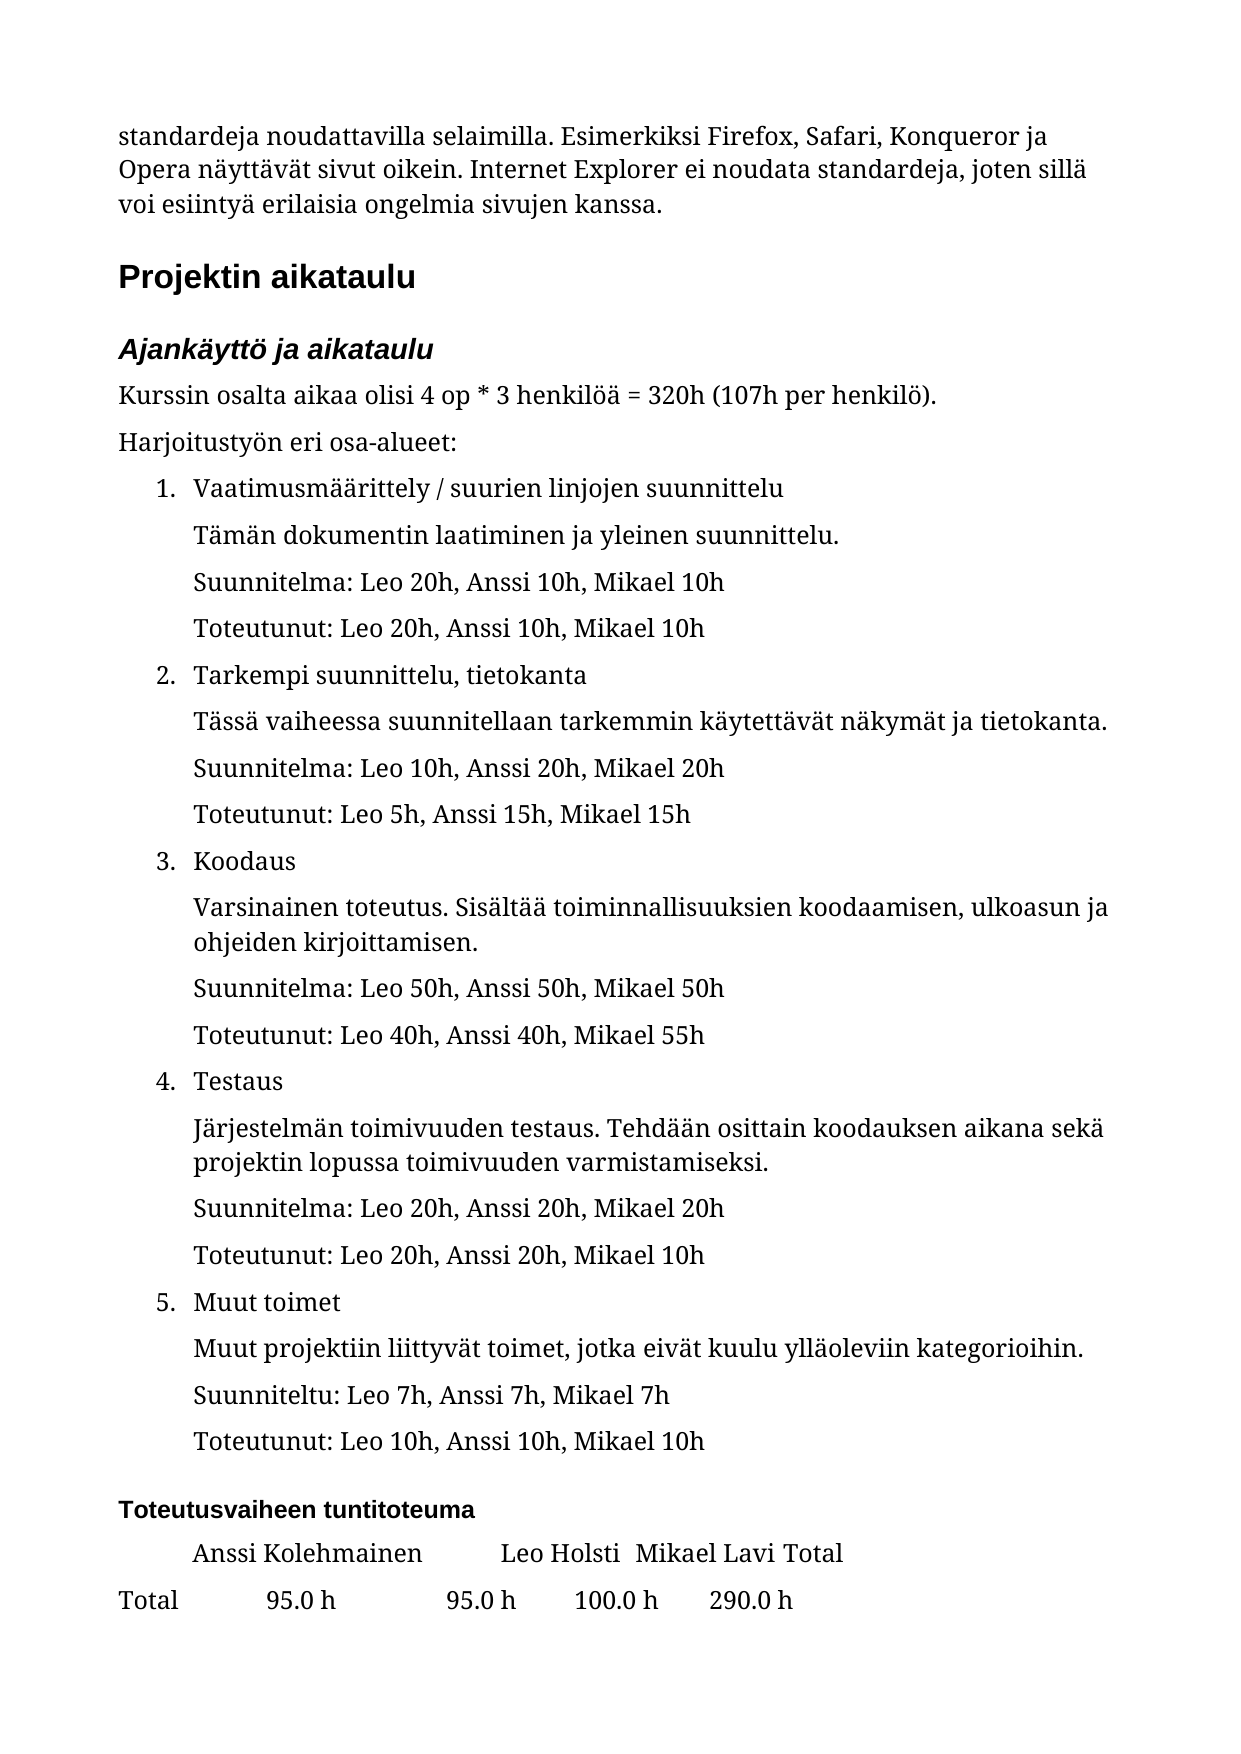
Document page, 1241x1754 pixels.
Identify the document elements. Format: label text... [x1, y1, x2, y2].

subtitle Toteutusvaiheen tuntitoteuma [118, 1495, 1122, 1523]
list Toteutunut: Leo 20h, Anssi 20h, Mikael 10h [156, 1238, 1122, 1272]
list Toteutunut: Leo 10h, Anssi 10h, Mikael 10h [156, 1424, 1122, 1458]
list Järjestelmän toimivuuden testaus. Tehdään osittain koodauksen aikana sekä projektin lopussa toimivuuden varmistamiseksi. [156, 1110, 1122, 1178]
list Suunnitelma: Leo 10h, Anssi 20h, Mikael 20h [156, 750, 1122, 784]
list Toteutunut: Leo 40h, Anssi 40h, Mikael 55h [156, 1017, 1122, 1051]
list Koodaus [156, 843, 1122, 878]
list Varsinainen toteutus. Sisältää toiminnallisuuksien koodaamisen, ulkoasun ja ohjeiden kirjoittamisen. [156, 890, 1122, 958]
list Suunnitelma: Leo 20h, Anssi 10h, Mikael 10h [156, 564, 1122, 598]
list Suunnitelma: Leo 50h, Anssi 50h, Mikael 50h [156, 971, 1122, 1005]
text Kurssin osalta aikaa olisi 4 op * 3 henkilöä = 320h (107h per henkilö). [118, 378, 1122, 412]
list Suunniteltu: Leo 7h, Anssi 7h, Mikael 7h [156, 1377, 1122, 1411]
list Suunnitelma: Leo 20h, Anssi 20h, Mikael 20h [156, 1191, 1122, 1225]
text standardeja noudattavilla selaimilla. Esimerkiksi Firefox, Safari, Konqueror ja Opera näyttävät sivut oikein. Internet Explorer ei noudata standardeja, joten sillä voi esiintyä erilaisia ongelmia sivujen kanssa. [118, 118, 1122, 220]
list Toteutunut: Leo 5h, Anssi 15h, Mikael 15h [156, 797, 1122, 831]
list Vaatimusmäärittely / suurien linjojen suunnittelu [156, 471, 1122, 505]
subtitle Projektin aikataulu [118, 258, 1122, 295]
list Tarkempi suunnittelu, tietokanta [156, 657, 1122, 691]
text Total 95.0 h 95.0 h 100.0 h 290.0 h [118, 1582, 1122, 1616]
list Tämän dokumentin laatiminen ja yleinen suunnittelu. [156, 518, 1122, 552]
list Tässä vaiheessa suunnitellaan tarkemmin käytettävät näkymät ja tietokanta. [156, 704, 1122, 738]
list Testaus [156, 1064, 1122, 1098]
list Muut toimet [156, 1284, 1122, 1318]
list Toteutunut: Leo 20h, Anssi 10h, Mikael 10h [156, 611, 1122, 645]
text Harjoitustyön eri osa-alueet: [118, 424, 1122, 458]
list Muut projektiin liittyvät toimet, jotka eivät kuulu ylläoleviin kategorioihin. [156, 1331, 1122, 1365]
subtitle Ajankäyttö ja aikataulu [118, 333, 1122, 365]
text Anssi Kolehmainen Leo Holsti Mikael Lavi Total [118, 1536, 1122, 1570]
